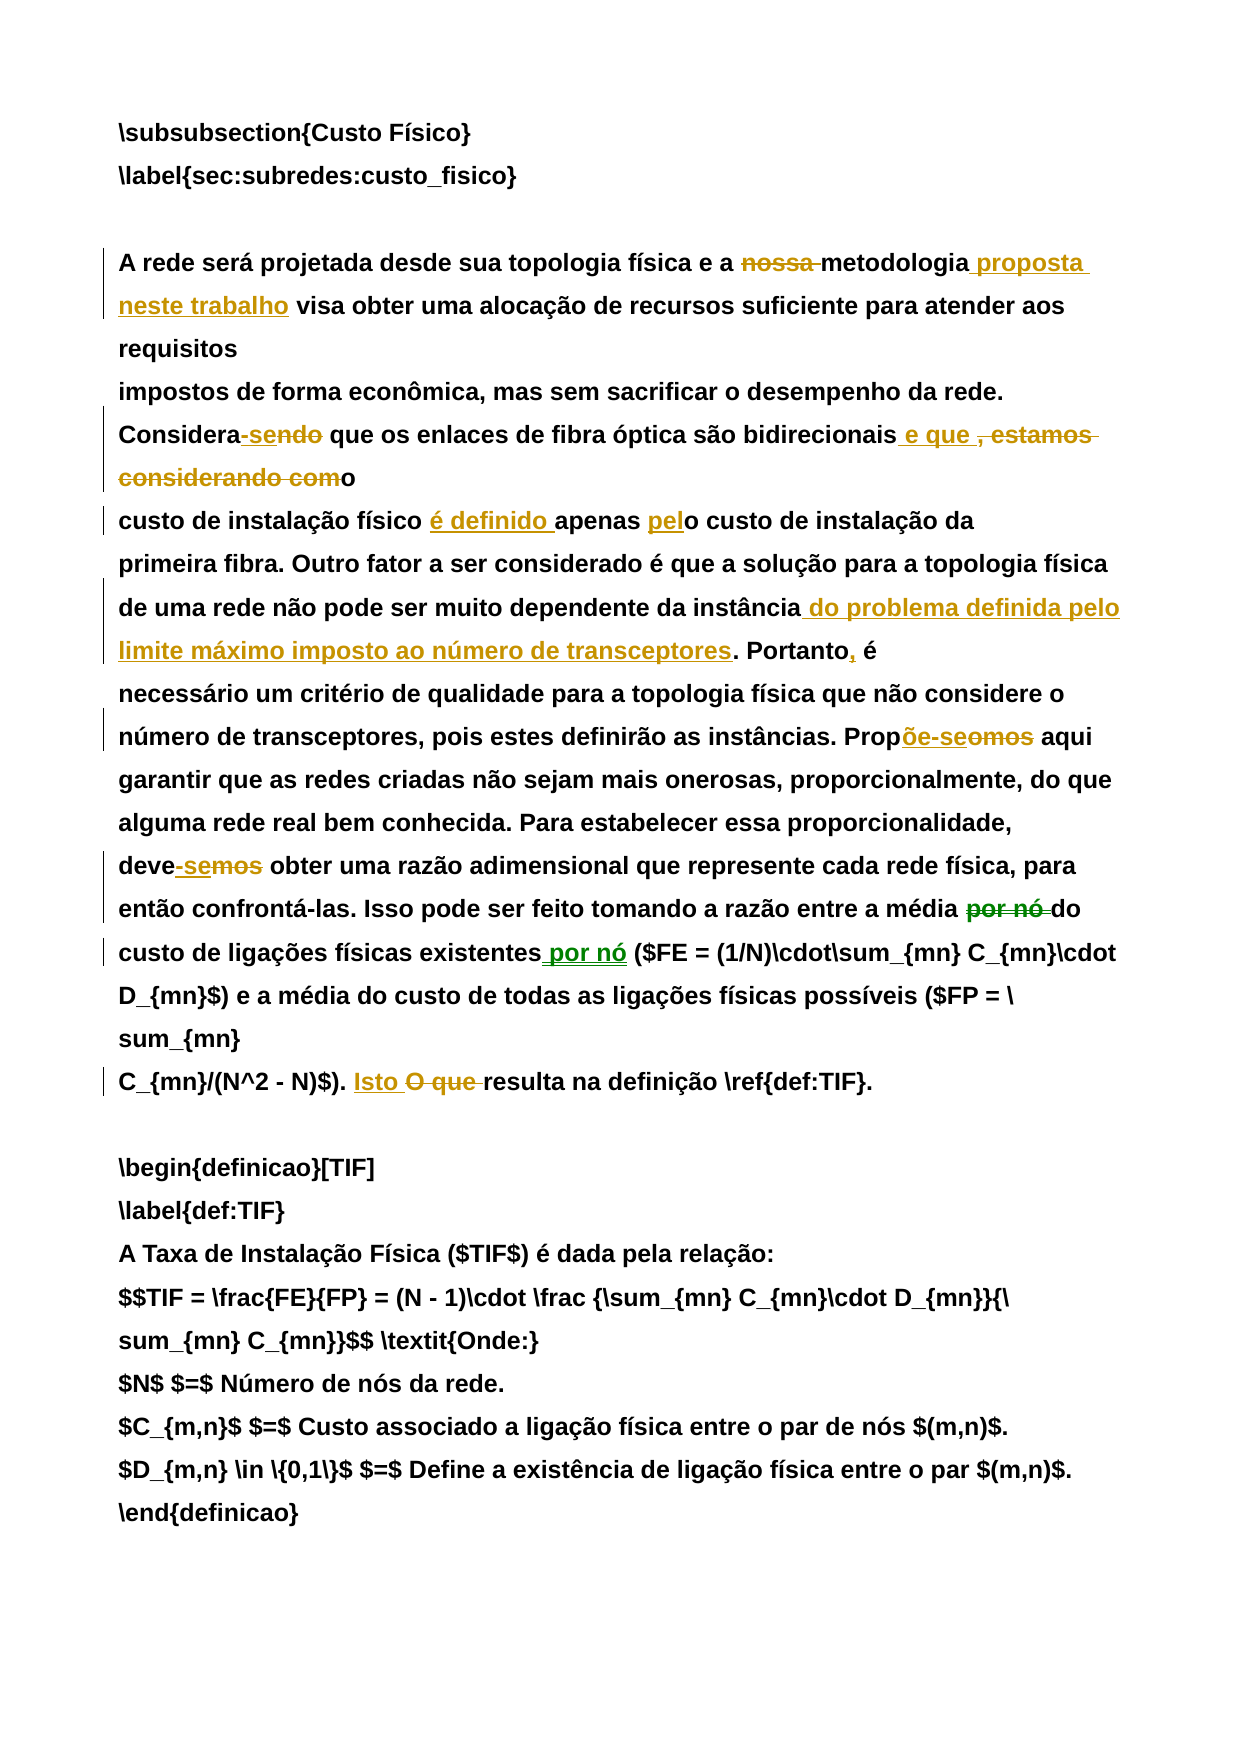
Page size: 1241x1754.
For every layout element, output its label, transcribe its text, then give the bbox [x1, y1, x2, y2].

text A rede será projetada desde sua topologia física e a metodologia proposta neste trabalho visa obter uma alocação de recursos suficiente para atender aos requisitos [118, 247, 1122, 362]
text $N$ $=$ Número de nós da rede. [118, 1369, 1122, 1397]
text \subsubsection{Custo Físico} [118, 118, 1122, 147]
text A Taxa de Instalação Física ($TIF$) é dada pela relação: [118, 1239, 1122, 1268]
text C_{mn}/(N^2 - N)$). Isto resulta na definição \ref{def:TIF}. [118, 1067, 1122, 1096]
text necessário um critério de qualidade para a topologia física que não considere o número de transceptores, pois estes definirão as instâncias. Propõe-se aqui [118, 679, 1122, 751]
text $D_{m,n} \in \{0,1\}$ $=$ Define a existência de ligação física entre o par $(m,n)$. [118, 1455, 1122, 1484]
text $C_{m,n}$ $=$ Custo associado a ligação física entre o par de nós $(m,n)$. [118, 1412, 1122, 1441]
text \label{def:TIF} [118, 1196, 1122, 1225]
text custo de instalação físico é definido apenas pelo custo de instalação da [118, 506, 1122, 535]
text custo de ligações físicas existentes por nó ($FE = (1/N)\cdot\sum_{mn} C_{mn}\cdot D_{mn}$) e a média do custo de todas as ligações físicas possíveis ($FP = \sum_{mn} [118, 937, 1122, 1052]
text deve-se obter uma razão adimensional que represente cada rede física, para então confrontá-las. Isso pode ser feito tomando a razão entre a média do [118, 851, 1122, 923]
text \label{sec:subredes:custo_fisico} [118, 161, 1122, 190]
text \begin{definicao}[TIF] [118, 1153, 1122, 1182]
text \end{definicao} [118, 1498, 1122, 1527]
text impostos de forma econômica, mas sem sacrificar o desempenho da rede. Considera-se que os enlaces de fibra óptica são bidirecionais e que o [118, 377, 1122, 492]
text garantir que as redes criadas não sejam mais onerosas, proporcionalmente, do que alguma rede real bem conhecida. Para estabelecer essa proporcionalidade, [118, 765, 1122, 837]
text $$TIF = \frac{FE}{FP} = (N - 1)\cdot \frac {\sum_{mn} C_{mn}\cdot D_{mn}}{\sum_{mn} C_{mn}}$$ \textit{Onde:} [118, 1282, 1122, 1354]
text primeira fibra. Outro fator a ser considerado é que a solução para a topologia física de uma rede não pode ser muito dependente da instância do problema definida pelo limite máximo imposto ao número de transceptores. Portanto, é [118, 549, 1122, 664]
